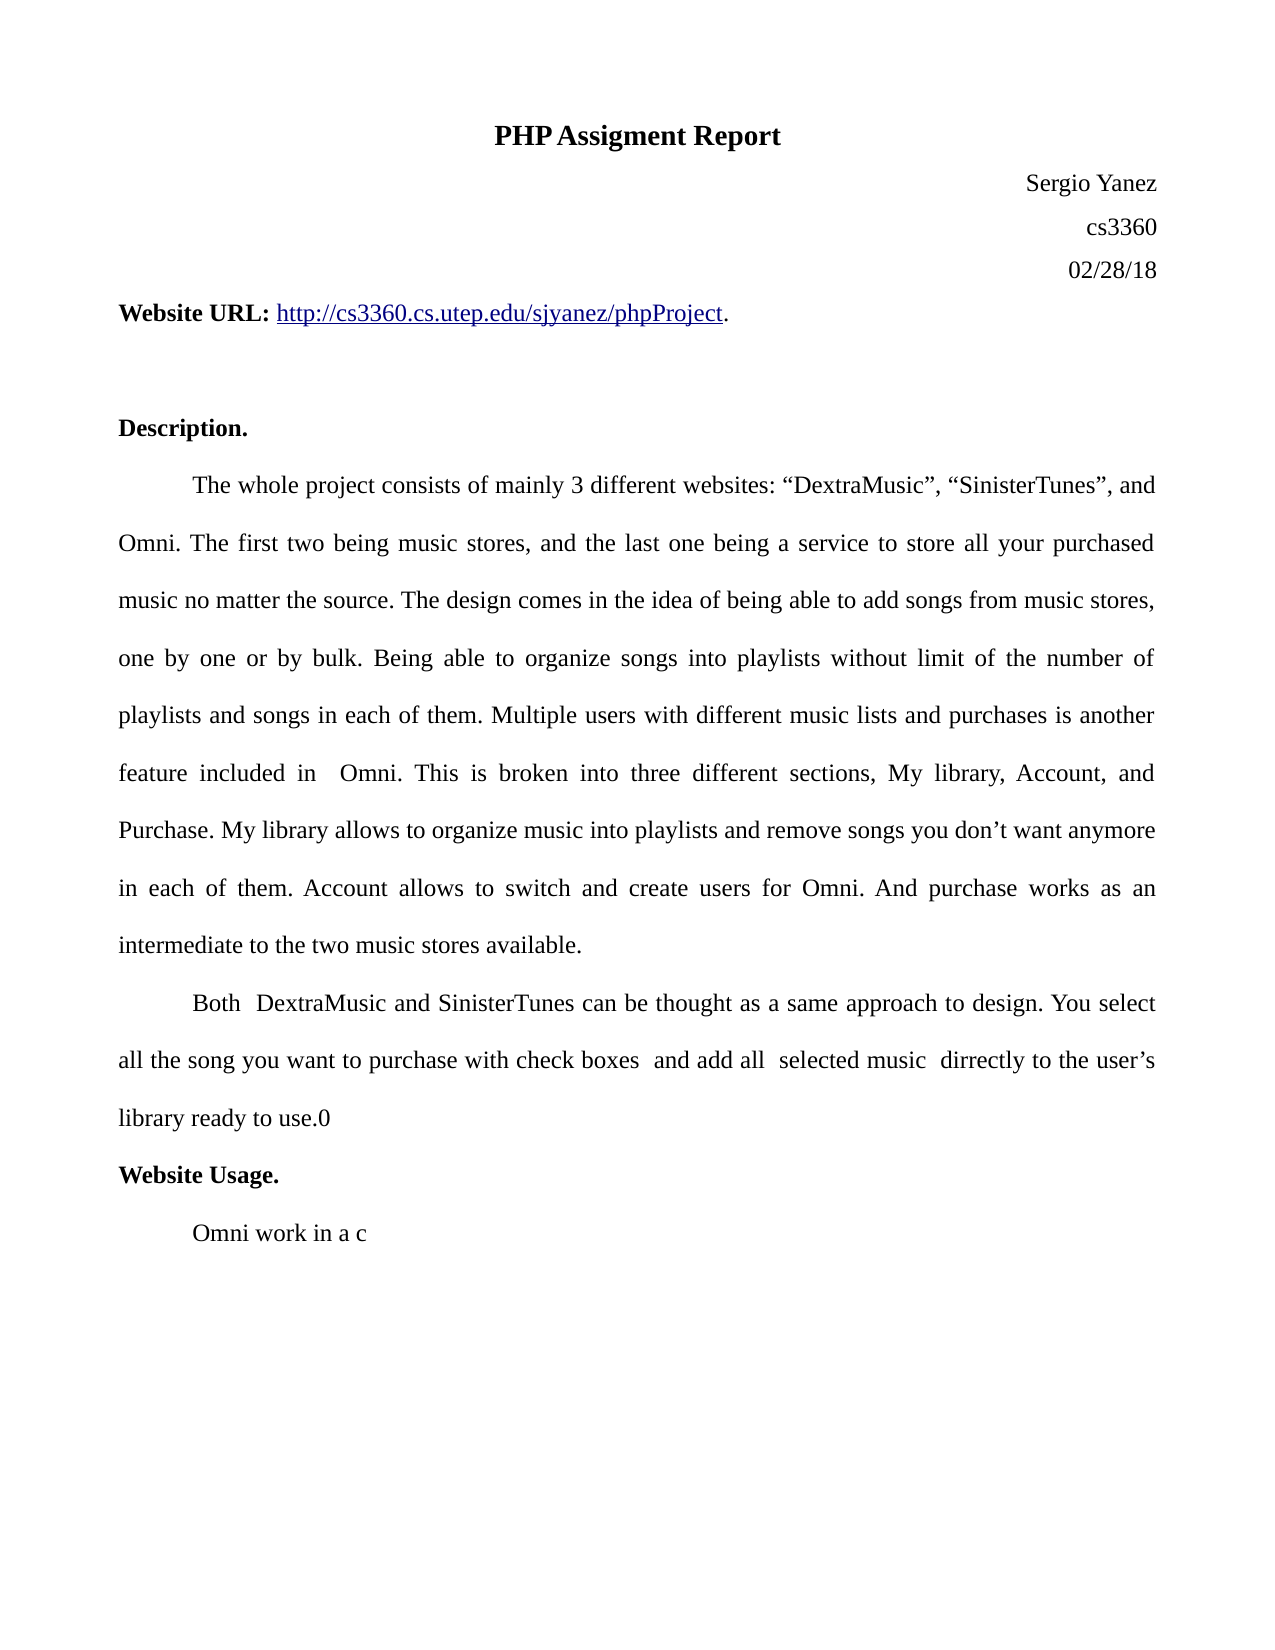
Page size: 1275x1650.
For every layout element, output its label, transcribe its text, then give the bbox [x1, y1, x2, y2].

text Sergio Yanez [118, 168, 1157, 197]
text Website Usage. [118, 1160, 1157, 1189]
text PHP Assigment Report [118, 118, 1157, 152]
text 02/28/18 [118, 255, 1157, 283]
text Website URL: http://cs3360.cs.utep.edu/sjyanez/phpProject. [118, 298, 1157, 327]
text Omni work in a c [118, 1218, 1157, 1247]
text Both DextraMusic and SinisterTunes can be thought as a same approach to design. You select all the song you want to purchase with check boxes and add all selected music dirrectly to the user’s library ready to use.0 [118, 988, 1157, 1132]
text cs3360 [118, 212, 1157, 240]
text The whole project consists of mainly 3 different websites: “DextraMusic”, “SinisterTunes”, and Omni. The first two being music stores, and the last one being a service to store all your purchased music no matter the source. The design comes in the idea of being able to add songs from music stores, one by one or by bulk. Being able to organize songs into playlists without limit of the number of playlists and songs in each of them. Multiple users with different music lists and purchases is another feature included in Omni. This is broken into three different sections, My library, Account, and Purchase. My library allows to organize music into playlists and remove songs you don’t want anymore in each of them. Account allows to switch and create users for Omni. And purchase works as an intermediate to the two music stores available. [118, 470, 1157, 959]
text Description. [118, 413, 1157, 442]
